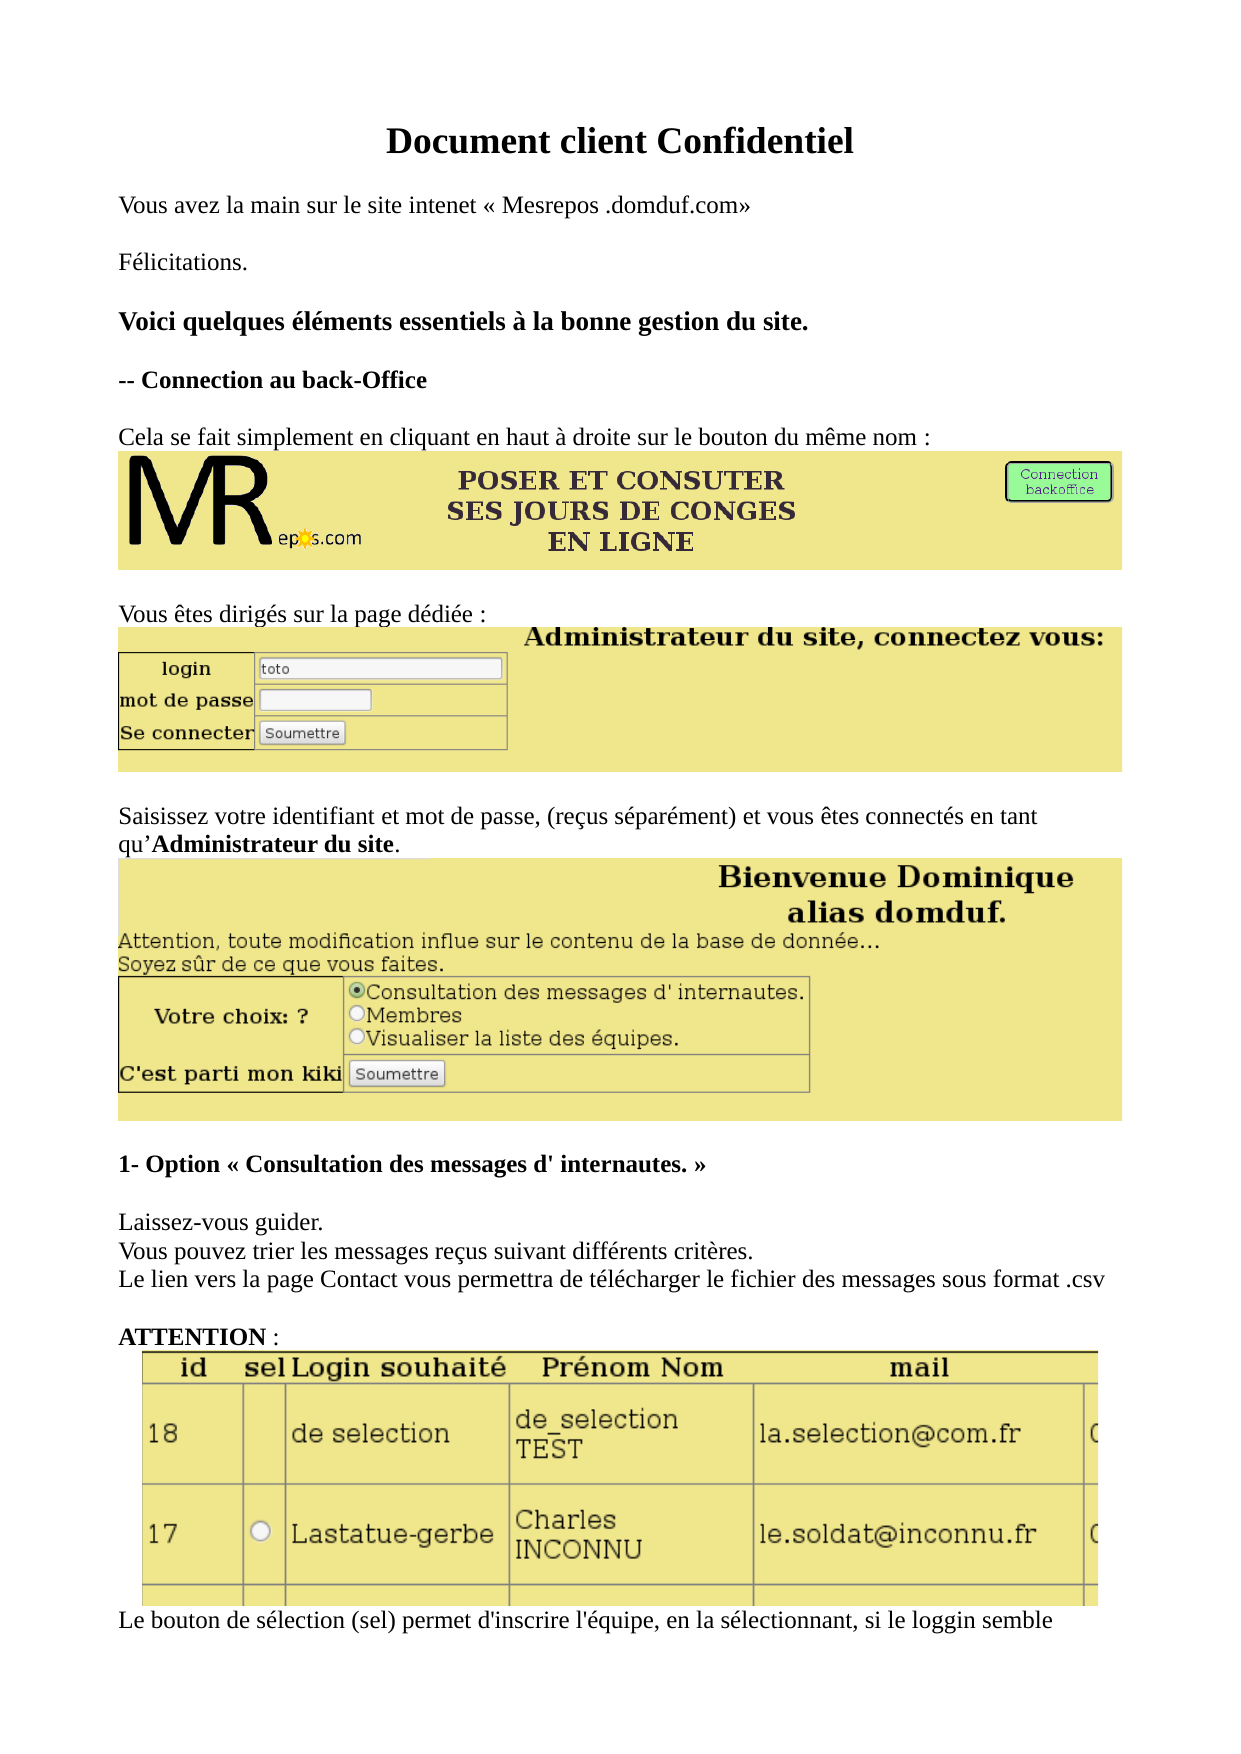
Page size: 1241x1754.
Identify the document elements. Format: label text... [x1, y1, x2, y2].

text Le lien vers la page Contact vous permettra de télécharger le fichier des messages sous format .csv [118, 1264, 1122, 1293]
text Cela se fait simplement en cliquant en haut à droite sur le bouton du même nom : [118, 422, 1122, 451]
text Document client Confidentiel [118, 118, 1122, 161]
text Vous avez la main sur le site intenet « Mesrepos .domduf.com» [118, 190, 1122, 219]
picture [118, 858, 1123, 1121]
text ATTENTION : [118, 1322, 1122, 1351]
picture [118, 627, 1123, 772]
text Le bouton de sélection (sel) permet d'inscrire l'équipe, en la sélectionnant, si le loggin semble [118, 1351, 1122, 1634]
text Vous êtes dirigés sur la page dédiée : [118, 599, 1122, 627]
picture [142, 1350, 1099, 1606]
text Vous pouvez trier les messages reçus suivant différents critères. [118, 1236, 1122, 1264]
text Saisissez votre identifiant et mot de passe, (reçus séparément) et vous êtes connectés en tant qu’Administrateur du site. [118, 801, 1122, 858]
picture [118, 451, 1123, 570]
text 1- Option « Consultation des messages d' internautes. » [118, 1149, 1122, 1178]
text Voici quelques éléments essentiels à la bonne gestion du site. [118, 305, 1122, 336]
text -- Connection au back-Office [118, 365, 1122, 394]
text Félicitations. [118, 247, 1122, 276]
text Laissez-vous guider. [118, 1207, 1122, 1236]
